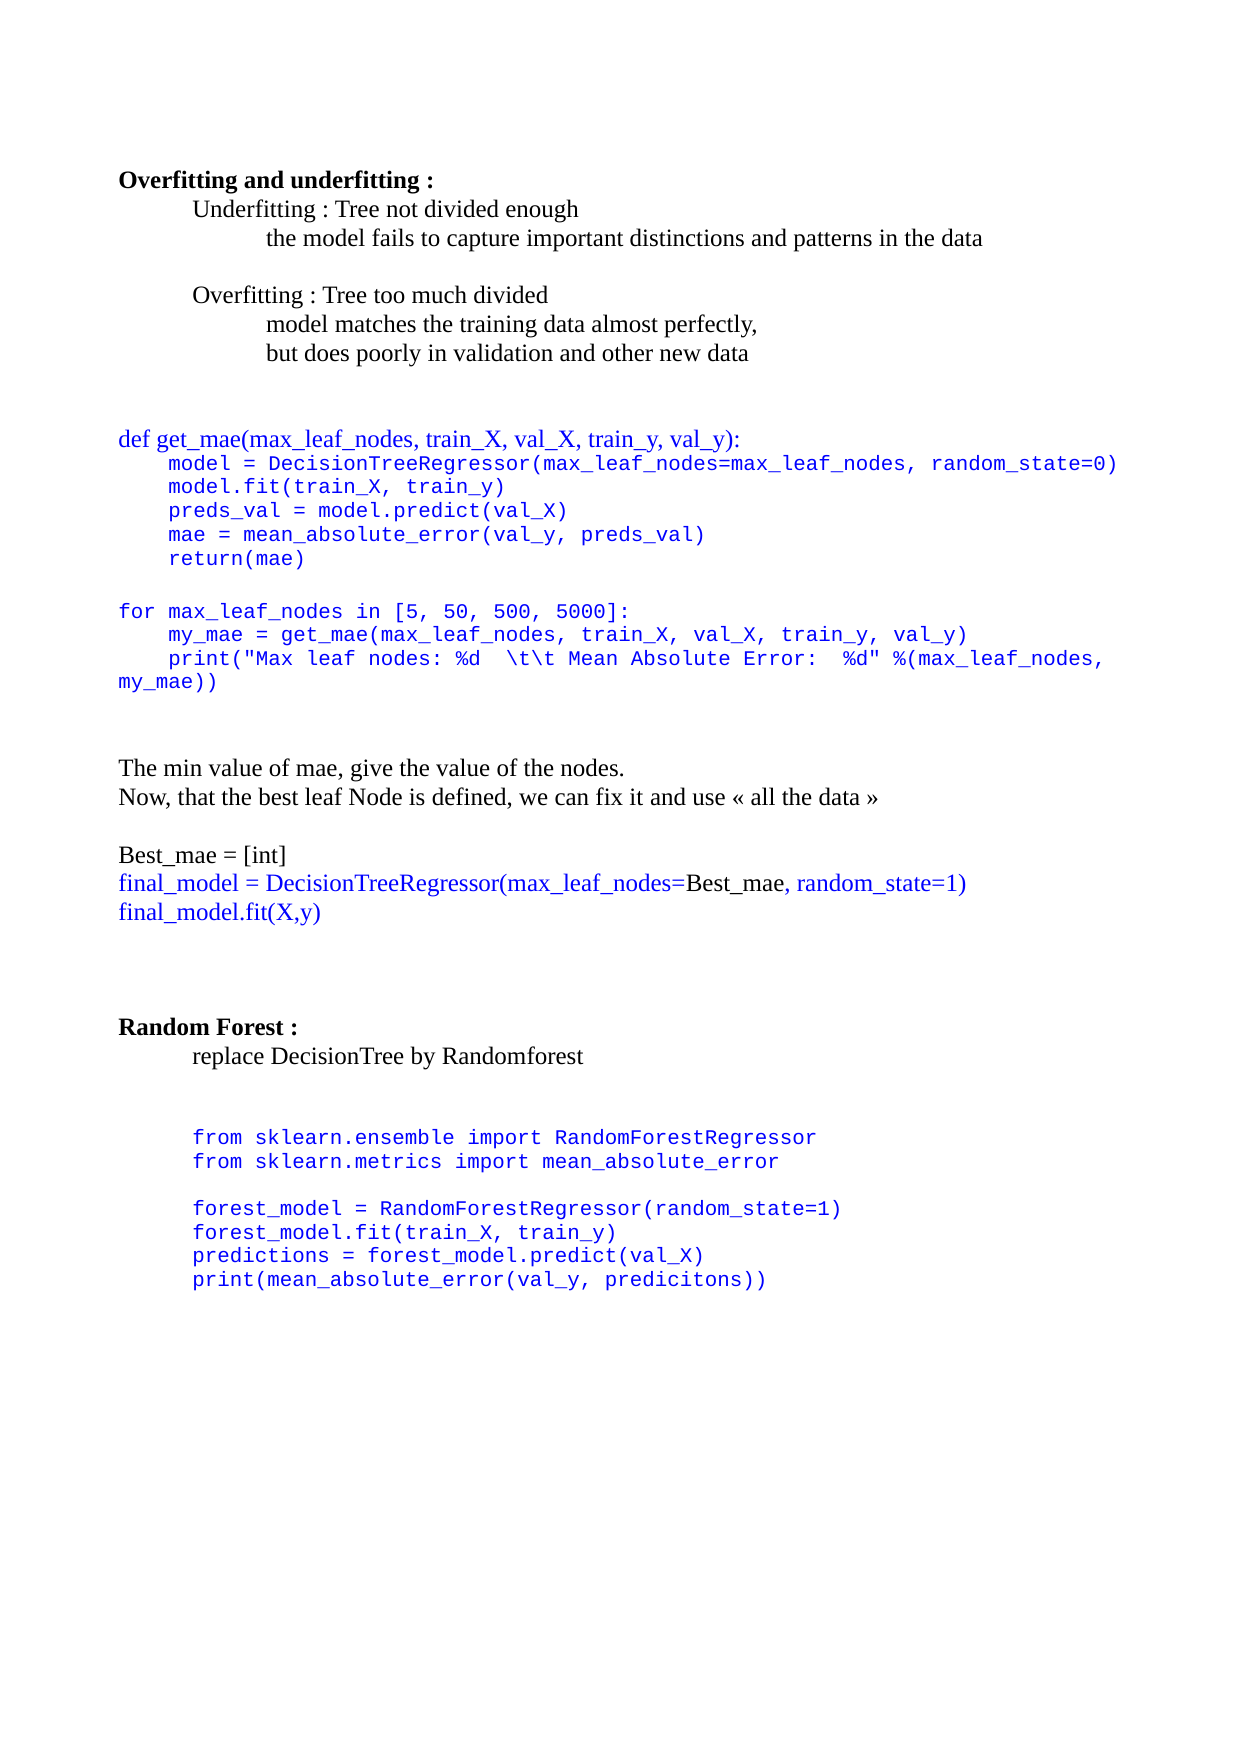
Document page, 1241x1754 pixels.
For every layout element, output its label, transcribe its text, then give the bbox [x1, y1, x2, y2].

text but does poorly in validation and other new data [118, 338, 1122, 367]
text Overfitting : Tree too much divided [118, 280, 1122, 309]
text model = DecisionTreeRegressor(max_leaf_nodes=max_leaf_nodes, random_state=0) [118, 453, 1122, 477]
text Best_mae = [int] [118, 840, 1122, 868]
text mae = mean_absolute_error(val_y, preds_val) [118, 524, 1122, 547]
text preds_val = model.predict(val_X) [118, 500, 1122, 524]
text final_model = DecisionTreeRegressor(max_leaf_nodes=Best_mae, random_state=1) [118, 868, 1122, 897]
text Random Forest : [118, 1012, 1122, 1041]
text Underfitting : Tree not divided enough [118, 194, 1122, 223]
text for max_leaf_nodes in [5, 50, 500, 5000]: [118, 601, 1122, 624]
text print("Max leaf nodes: %d \t\t Mean Absolute Error: %d" %(max_leaf_nodes, my_mae)) [118, 648, 1122, 695]
text forest_model = RandomForestRegressor(random_state=1) [118, 1198, 1122, 1222]
text predictions = forest_model.predict(val_X) [118, 1245, 1122, 1269]
text model.fit(train_X, train_y) [118, 477, 1122, 500]
text Overfitting and underfitting : [118, 165, 1122, 194]
text Now, that the best leaf Node is defined, we can fix it and use « all the data » [118, 782, 1122, 811]
text the model fails to capture important distinctions and patterns in the data [118, 223, 1122, 252]
text from sklearn.metrics import mean_absolute_error [118, 1151, 1122, 1174]
text model matches the training data almost perfectly, [118, 309, 1122, 338]
text The min value of mae, give the value of the nodes. [118, 753, 1122, 782]
text print(mean_absolute_error(val_y, predicitons)) [118, 1269, 1122, 1293]
text return(mae) [118, 547, 1122, 571]
text def get_mae(max_leaf_nodes, train_X, val_X, train_y, val_y): [118, 424, 1122, 453]
text from sklearn.ensemble import RandomForestRegressor [118, 1127, 1122, 1151]
text forest_model.fit(train_X, train_y) [118, 1222, 1122, 1245]
text replace DecisionTree by Randomforest [118, 1041, 1122, 1070]
text final_model.fit(X,y) [118, 897, 1122, 926]
text my_mae = get_mae(max_leaf_nodes, train_X, val_X, train_y, val_y) [118, 624, 1122, 648]
